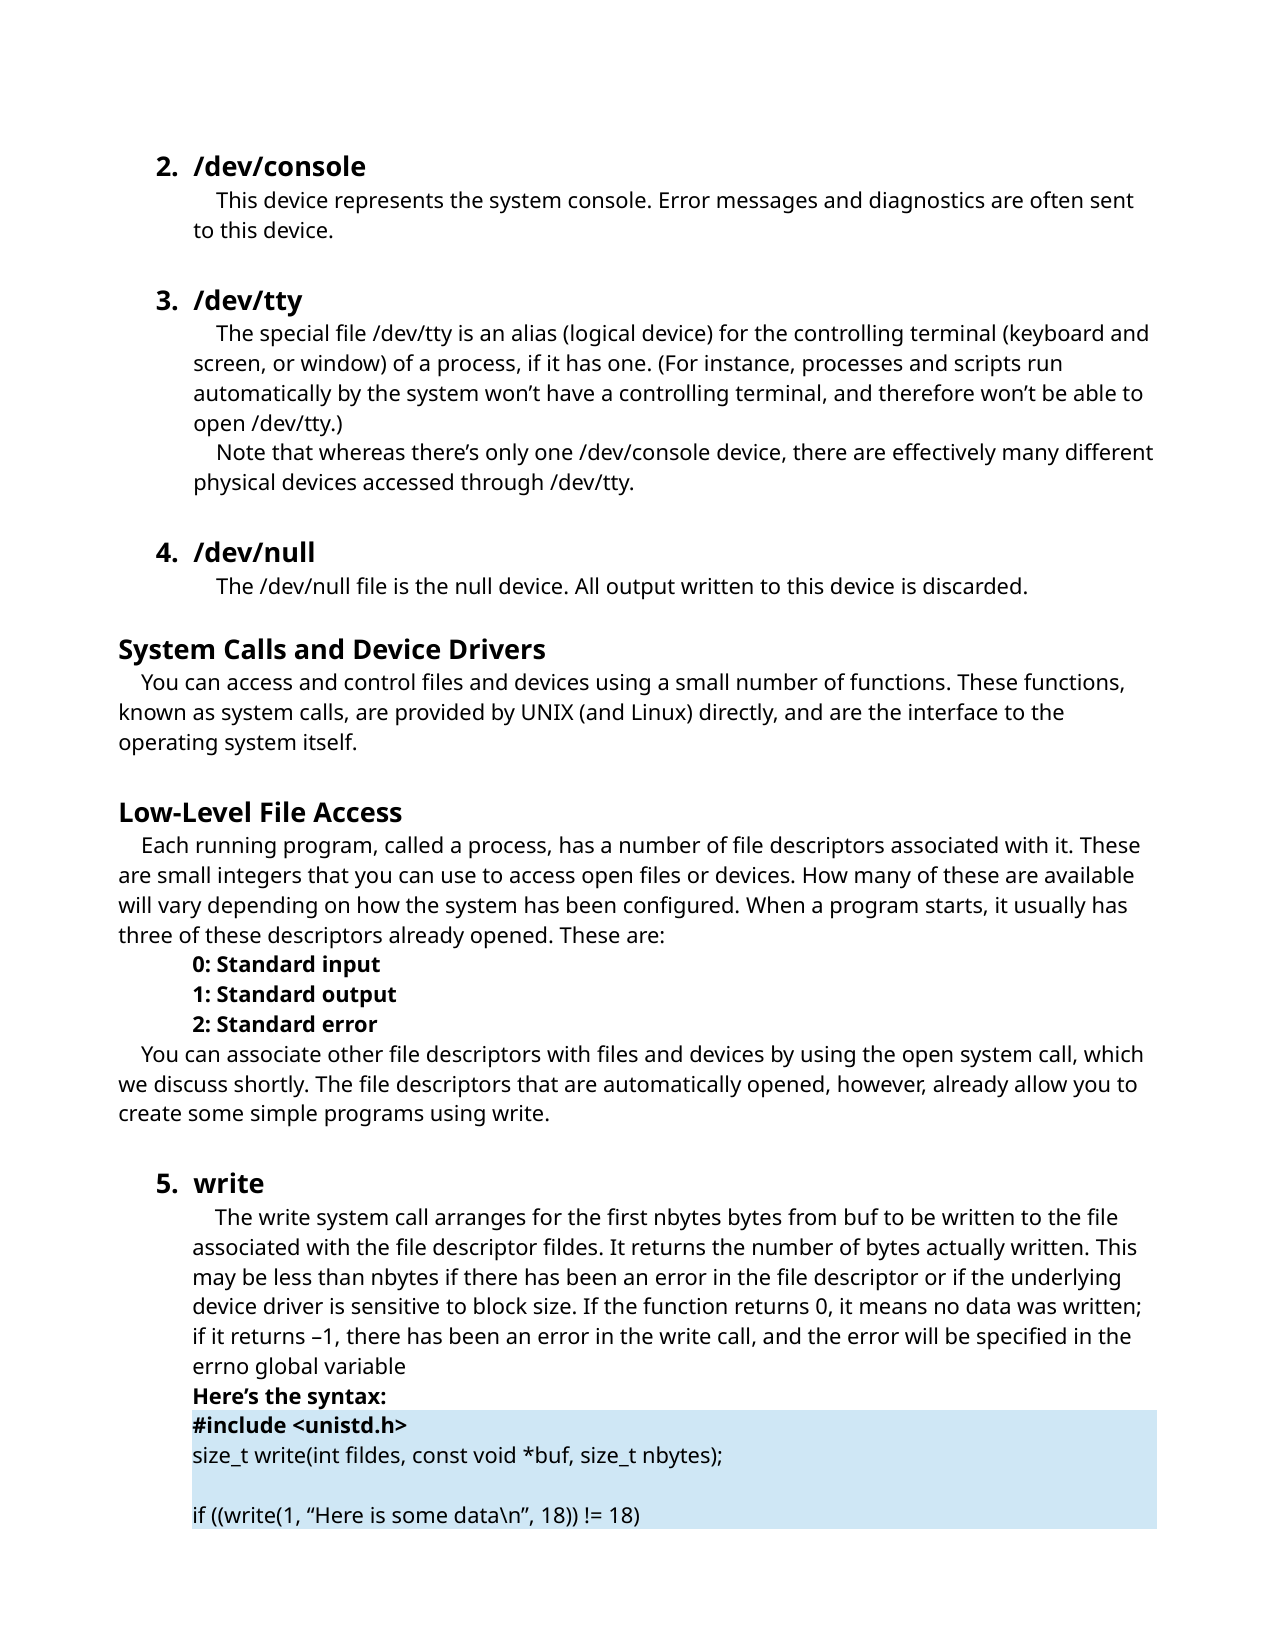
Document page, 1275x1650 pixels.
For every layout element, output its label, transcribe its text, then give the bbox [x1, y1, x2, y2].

list if ((write(1, “Here is some data\n”, 18)) != 18) [192, 1500, 1157, 1529]
list /dev/null [156, 534, 1157, 571]
list System Calls and Device Drivers [81, 630, 1157, 667]
list The /dev/null file is the null device. All output written to this device is discarded. [156, 571, 1157, 600]
list Note that whereas there’s only one /dev/console device, there are effectively many different physical devices accessed through /dev/tty. [156, 437, 1157, 497]
list This device represents the system console. Error messages and diagnostics are often sent to this device. [156, 185, 1157, 244]
list The write system call arranges for the first nbytes bytes from buf to be written to the file associated with the file descriptor fildes. It returns the number of bytes actually written. This may be less than nbytes if there has been an error in the file descriptor or if the underlying device driver is sensitive to block size. If the function returns 0, it means no data was written; if it returns –1, there has been an error in the write call, and the error will be specified in the errno global variable [154, 1202, 1157, 1381]
list You can access and control files and devices using a small number of functions. These functions, known as system calls, are provided by UNIX (and Linux) directly, and are the interface to the operating system itself. [81, 667, 1157, 756]
list Here’s the syntax: [154, 1381, 1157, 1410]
list write [156, 1165, 1157, 1202]
list 0: Standard input [154, 949, 1157, 979]
list Each running program, called a process, has a number of file descriptors associated with it. These are small integers that you can use to access open files or devices. How many of these are available will vary depending on how the system has been configured. When a program starts, it usually has three of these descriptors already opened. These are: [81, 830, 1157, 949]
list #include <unistd.h> [192, 1410, 1157, 1440]
list size_t write(int fildes, const void *buf, size_t nbytes); [192, 1440, 1157, 1470]
list /dev/console [156, 148, 1157, 185]
list You can associate other file descriptors with files and devices by using the open system call, which we discuss shortly. The file descriptors that are automatically opened, however, already allow you to create some simple programs using write. [81, 1039, 1157, 1128]
list Low-Level File Access [81, 793, 1157, 830]
list 2: Standard error [154, 1009, 1157, 1039]
list 1: Standard output [154, 979, 1157, 1009]
list /dev/tty [156, 281, 1157, 318]
list The special file /dev/tty is an alias (logical device) for the controlling terminal (keyboard and screen, or window) of a process, if it has one. (For instance, processes and scripts run automatically by the system won’t have a controlling terminal, and therefore won’t be able to open /dev/tty.) [156, 318, 1157, 437]
